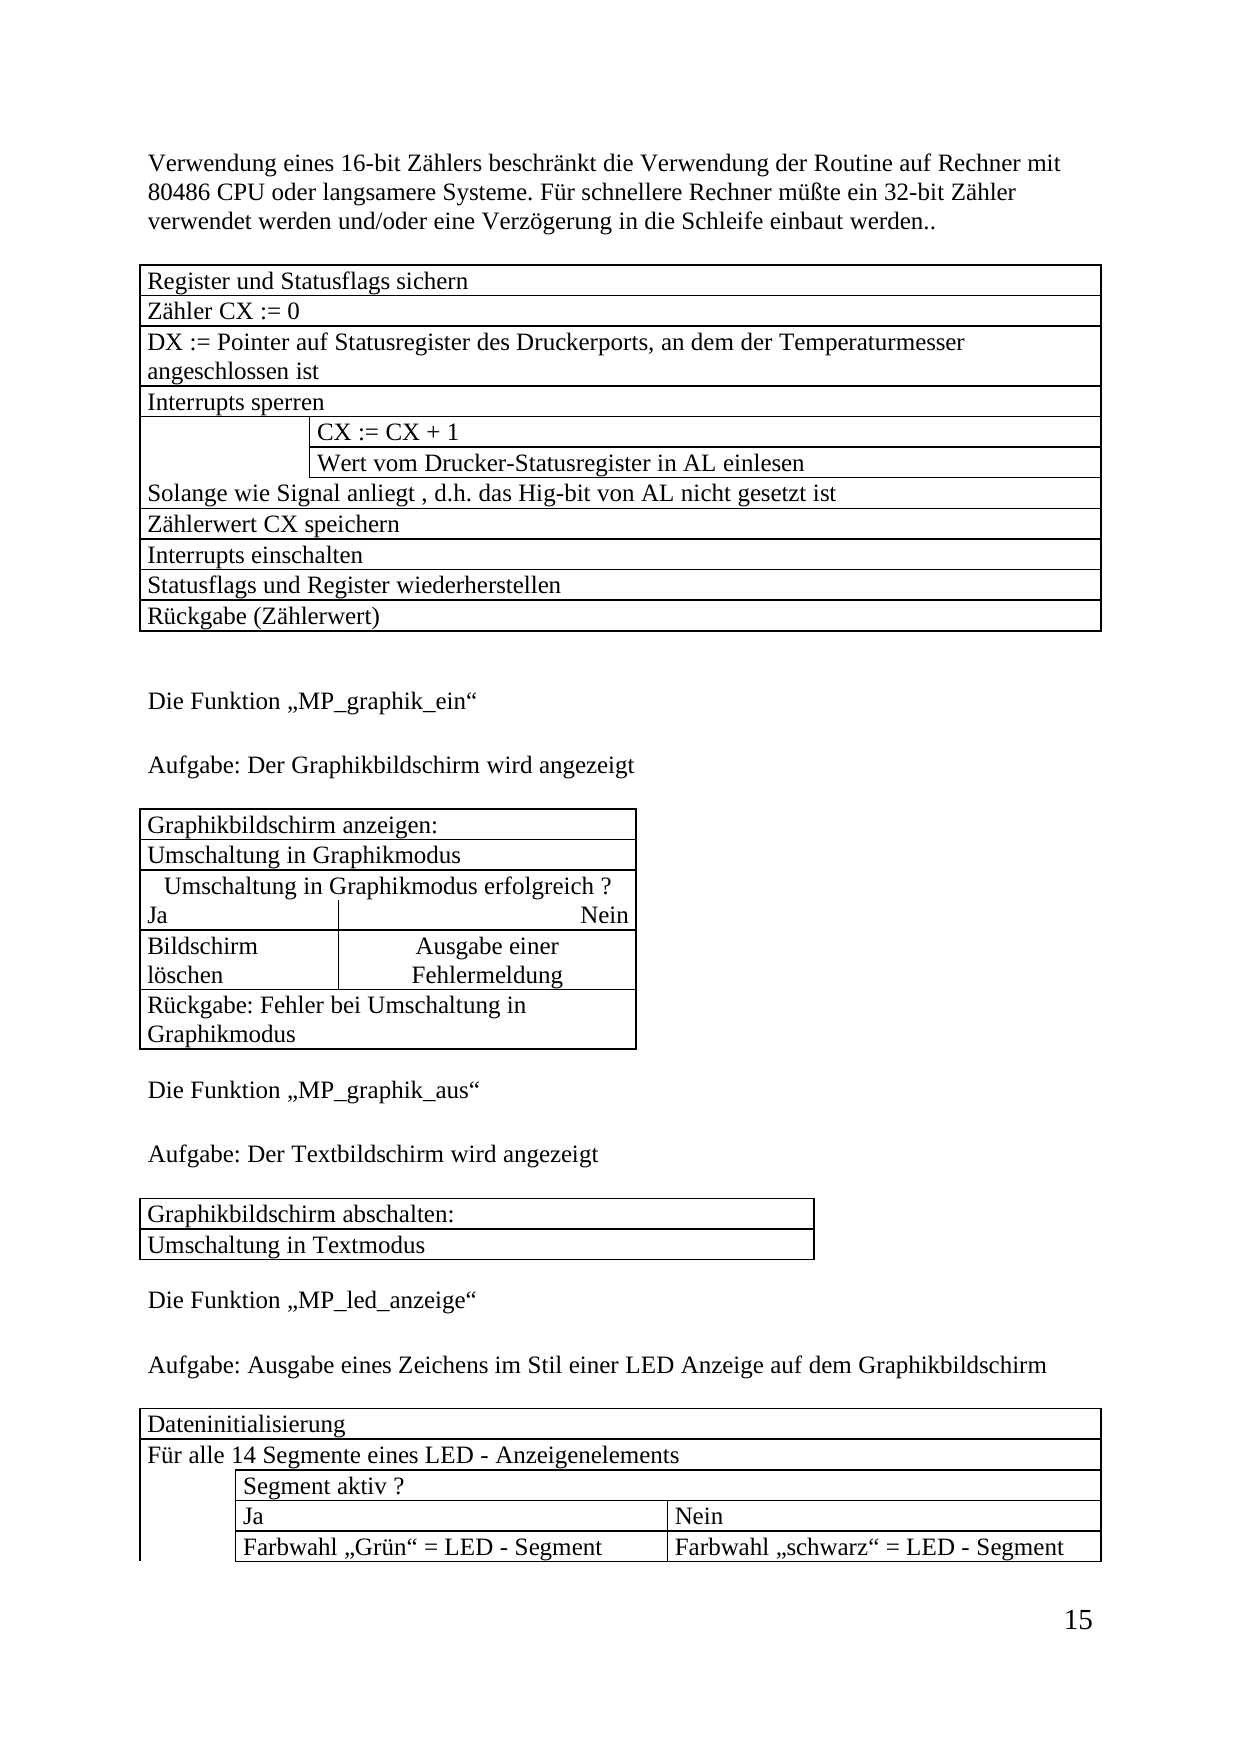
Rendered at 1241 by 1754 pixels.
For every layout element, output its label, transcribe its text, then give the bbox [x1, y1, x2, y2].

table_cell [141, 1530, 235, 1561]
table_cell Solange wie Signal anliegt , d.h. das Hig-bit von AL nicht gesetzt ist [141, 477, 1100, 507]
table_cell Ja [141, 900, 338, 929]
table_cell [141, 446, 309, 477]
table_cell Farbwahl „schwarz“ = LED - Segment [668, 1532, 1100, 1561]
table_cell Rückgabe (Zählerwert) [141, 601, 1100, 630]
subtitle Die Funktion „MP_graphik_aus“ [148, 1075, 1092, 1104]
table_cell Interrupts sperren [141, 387, 1100, 416]
table_cell Umschaltung in Graphikmodus [141, 840, 635, 869]
table_cell Zähler CX := 0 [141, 296, 1100, 325]
table_cell Nein [339, 900, 635, 929]
table_header Register und Statusflags sichern [141, 266, 1100, 294]
table_cell Für alle 14 Segmente eines LED - Anzeigenelements [141, 1440, 1100, 1469]
table_header Dateninitialisierung [141, 1409, 1100, 1438]
table_cell Farbwahl „Grün“ = LED - Segment [236, 1532, 667, 1561]
table_cell Interrupts einschalten [141, 540, 1100, 569]
table_cell Statusflags und Register wiederherstellen [141, 570, 1100, 599]
table_cell Ja [236, 1501, 667, 1530]
table_cell Zählerwert CX speichern [141, 509, 1100, 538]
text Aufgabe: Ausgabe eines Zeichens im Stil einer LED Anzeige auf dem Graphikbildschirm [148, 1349, 1092, 1379]
table_cell Umschaltung in Graphikmodus erfolgreich ? [141, 871, 635, 900]
table_header Graphikbildschirm abschalten: [141, 1199, 813, 1228]
subtitle Die Funktion „MP_graphik_ein“ [148, 686, 1092, 714]
table_cell Nein [668, 1501, 1100, 1530]
table_cell [141, 417, 309, 446]
table_cell Bildschirm löschen [141, 931, 338, 989]
text Aufgabe: Der Textbildschirm wird angezeigt [148, 1139, 1092, 1168]
table_cell [141, 1500, 235, 1530]
table_cell Ausgabe einer Fehlermeldung [339, 931, 635, 989]
table_cell Segment aktiv ? [236, 1471, 1100, 1499]
table_cell Rückgabe: Fehler bei Umschaltung in Graphikmodus [141, 990, 635, 1048]
table_cell Umschaltung in Textmodus [141, 1230, 813, 1259]
table_cell CX := CX + 1 [310, 417, 1100, 446]
text Aufgabe: Der Graphikbildschirm wird angezeigt [148, 750, 1092, 779]
table_cell [141, 1469, 235, 1499]
table_cell Wert vom Drucker-Statusregister in AL einlesen [310, 448, 1100, 477]
table_header Graphikbildschirm anzeigen: [141, 810, 635, 839]
table_cell DX := Pointer auf Statusregister des Druckerports, an dem der Temperaturmesser angeschlossen ist [141, 327, 1100, 385]
text Verwendung eines 16-bit Zählers beschränkt die Verwendung der Routine auf Rechner mit 80486 CPU oder langsamere Systeme. Für schnellere Rechner müßte ein 32-bit Zähler verwendet werden und/oder eine Verzögerung in die Schleife einbaut werden.. [148, 148, 1092, 235]
subtitle Die Funktion „MP_led_anzeige“ [148, 1285, 1092, 1314]
